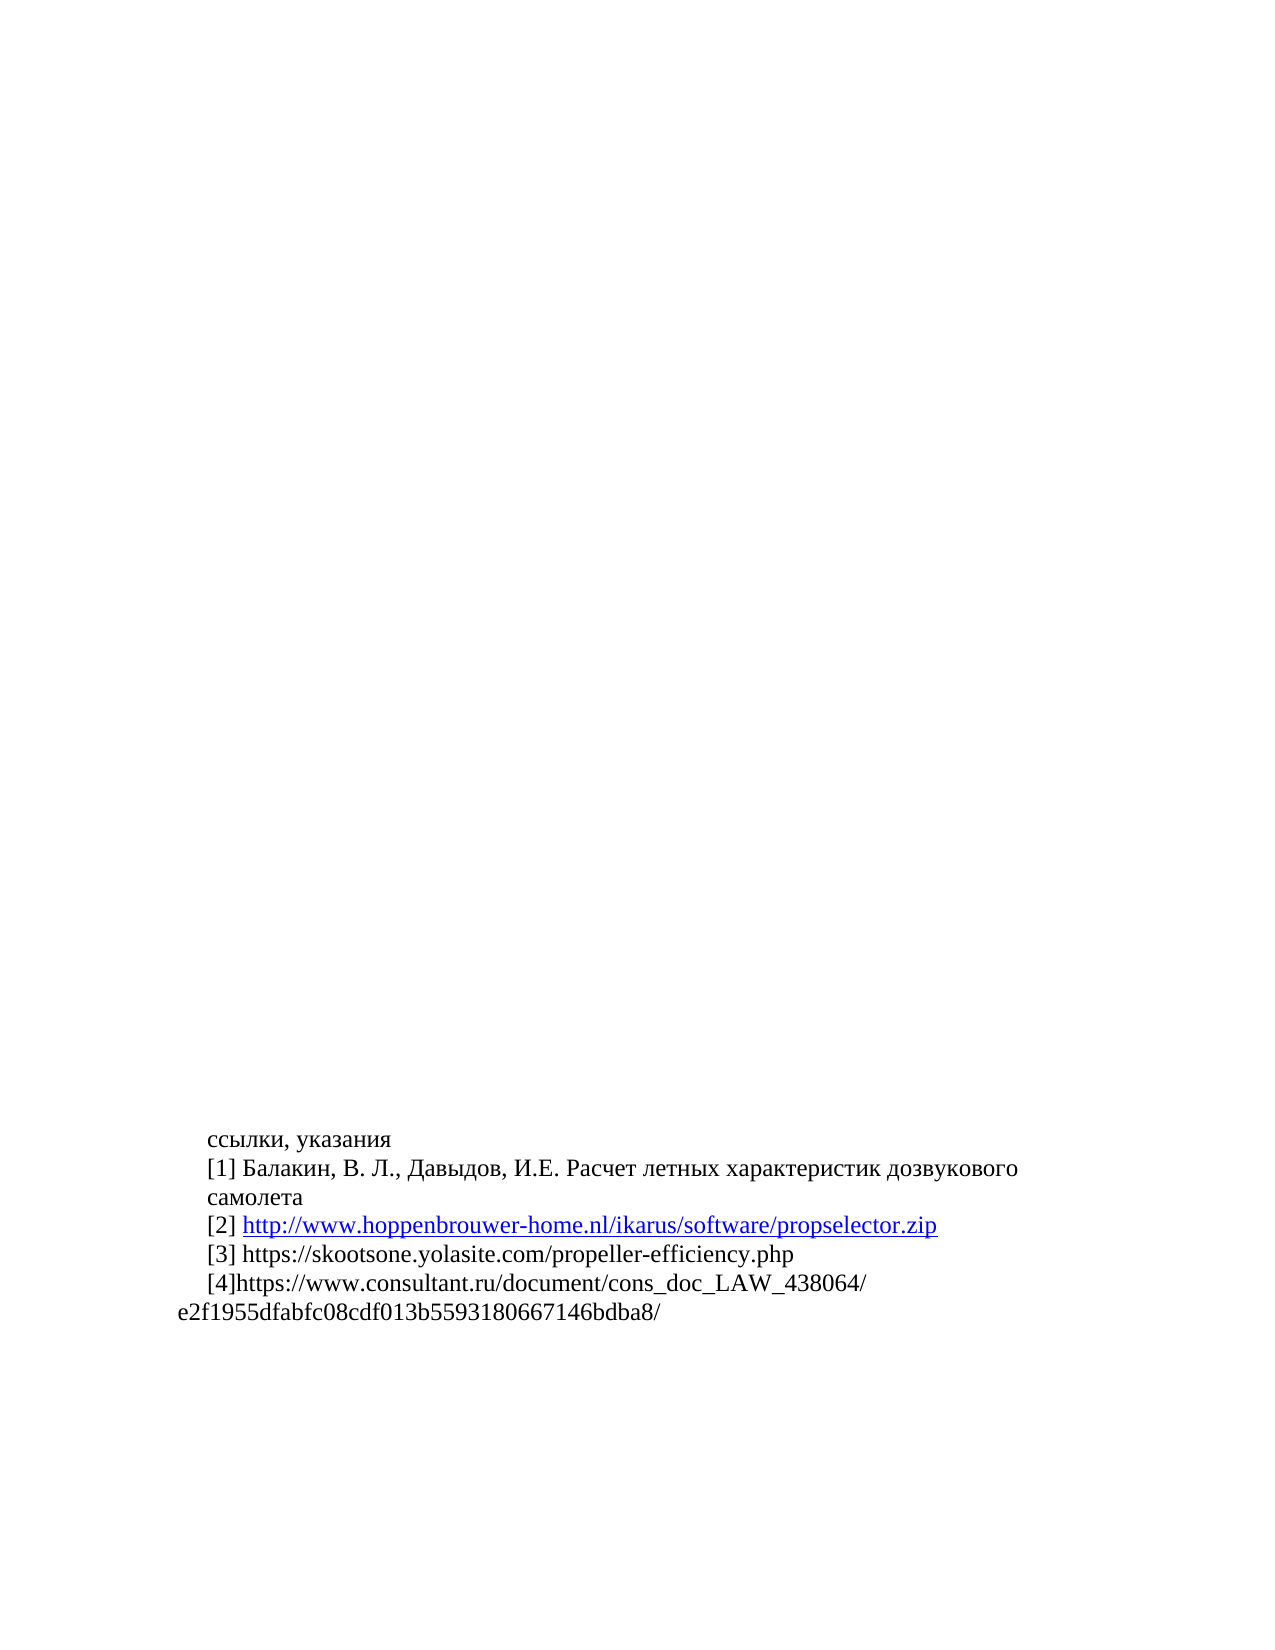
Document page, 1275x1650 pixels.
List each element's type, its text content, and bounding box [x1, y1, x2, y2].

text самолета [177, 1182, 1186, 1211]
text [2] http://www.hoppenbrouwer-home.nl/ikarus/software/propselector.zip [177, 1211, 1186, 1239]
text [1] Балакин, В. Л., Давыдов, И.Е. Расчет летных характеристик дозвукового [177, 1153, 1186, 1182]
text ссылки, указания [177, 1124, 1186, 1153]
text [4]https://www.consultant.ru/document/cons_doc_LAW_438064/e2f1955dfabfc08cdf013b5593180667146bdba8/ [177, 1268, 1186, 1326]
text [3] https://skootsone.yolasite.com/propeller-efficiency.php [177, 1239, 1186, 1268]
